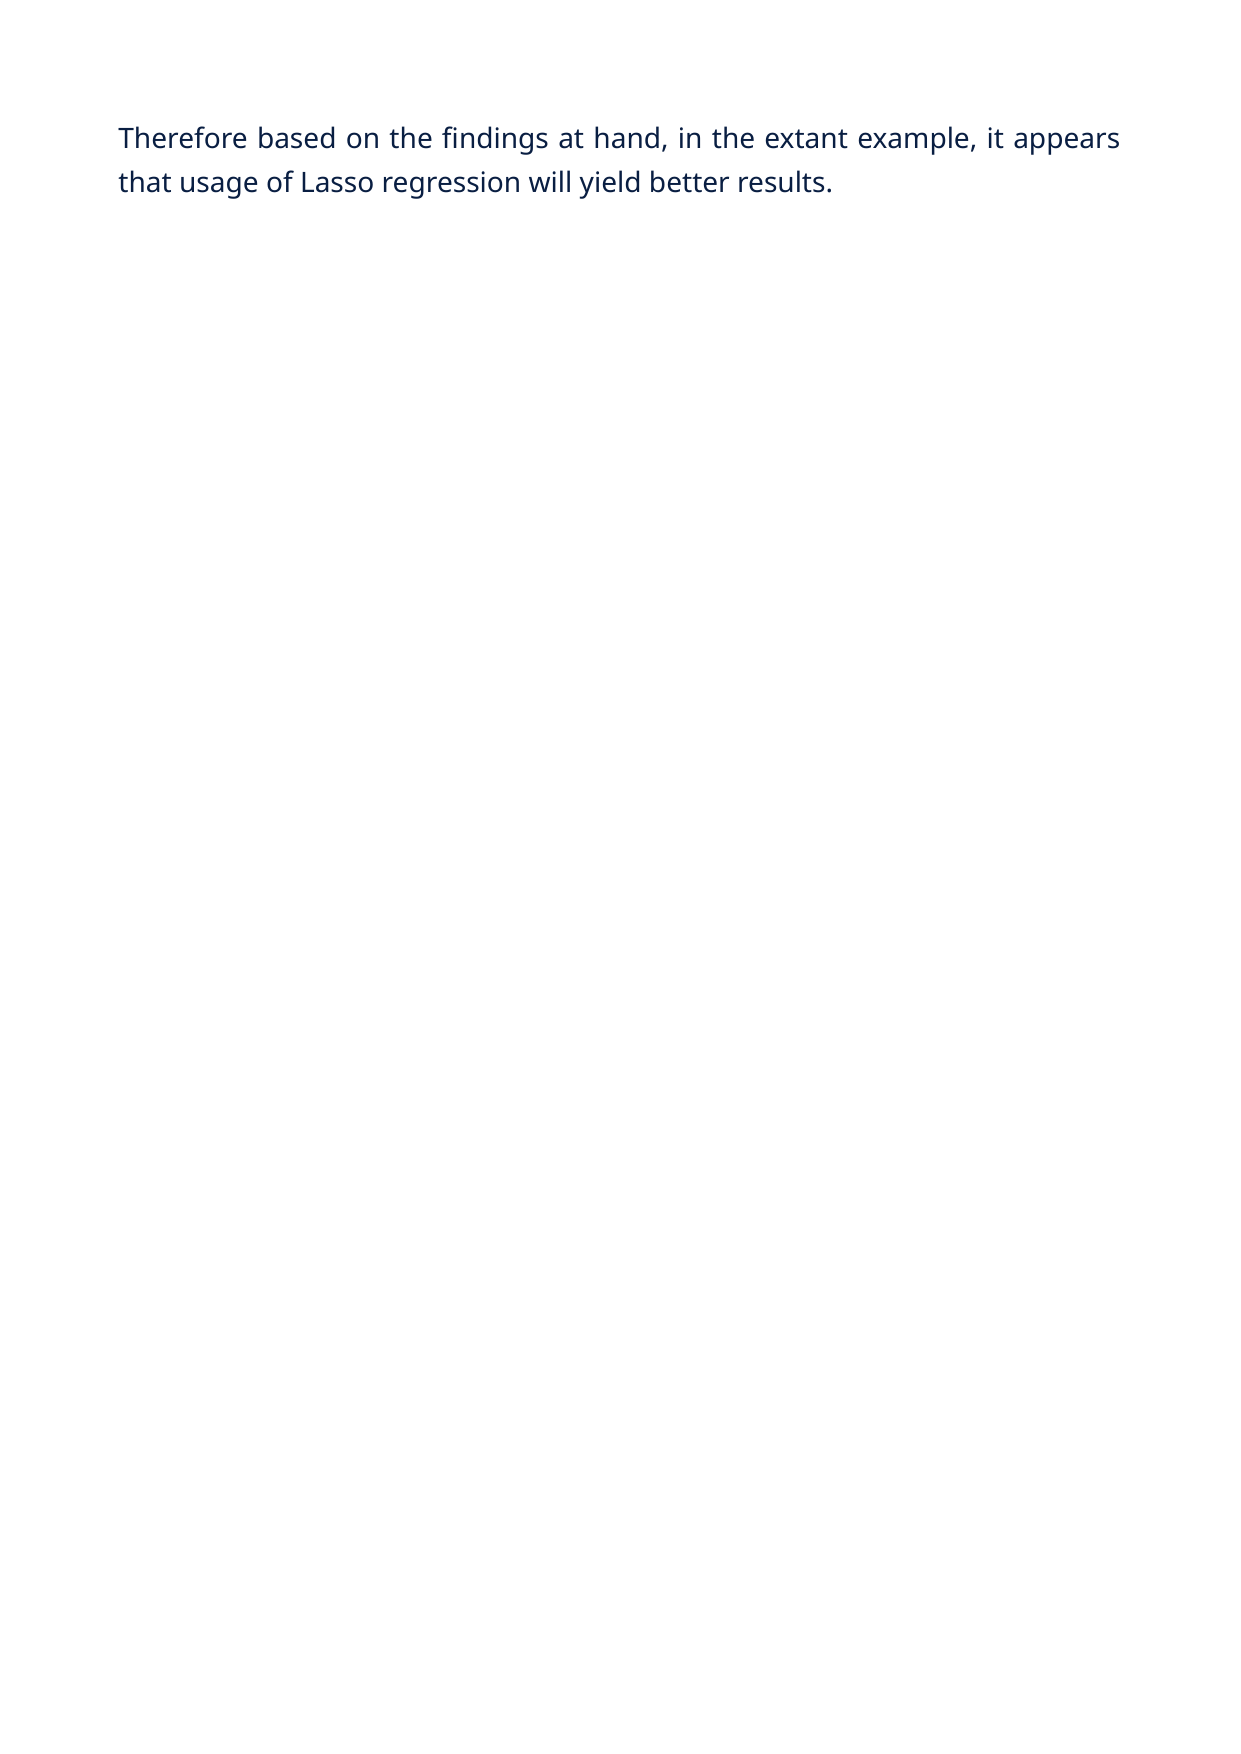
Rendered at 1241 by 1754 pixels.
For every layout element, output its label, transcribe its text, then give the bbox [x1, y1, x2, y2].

text Therefore based on the findings at hand, in the extant example, it appears that usage of Lasso regression will yield better results. [118, 118, 1122, 201]
